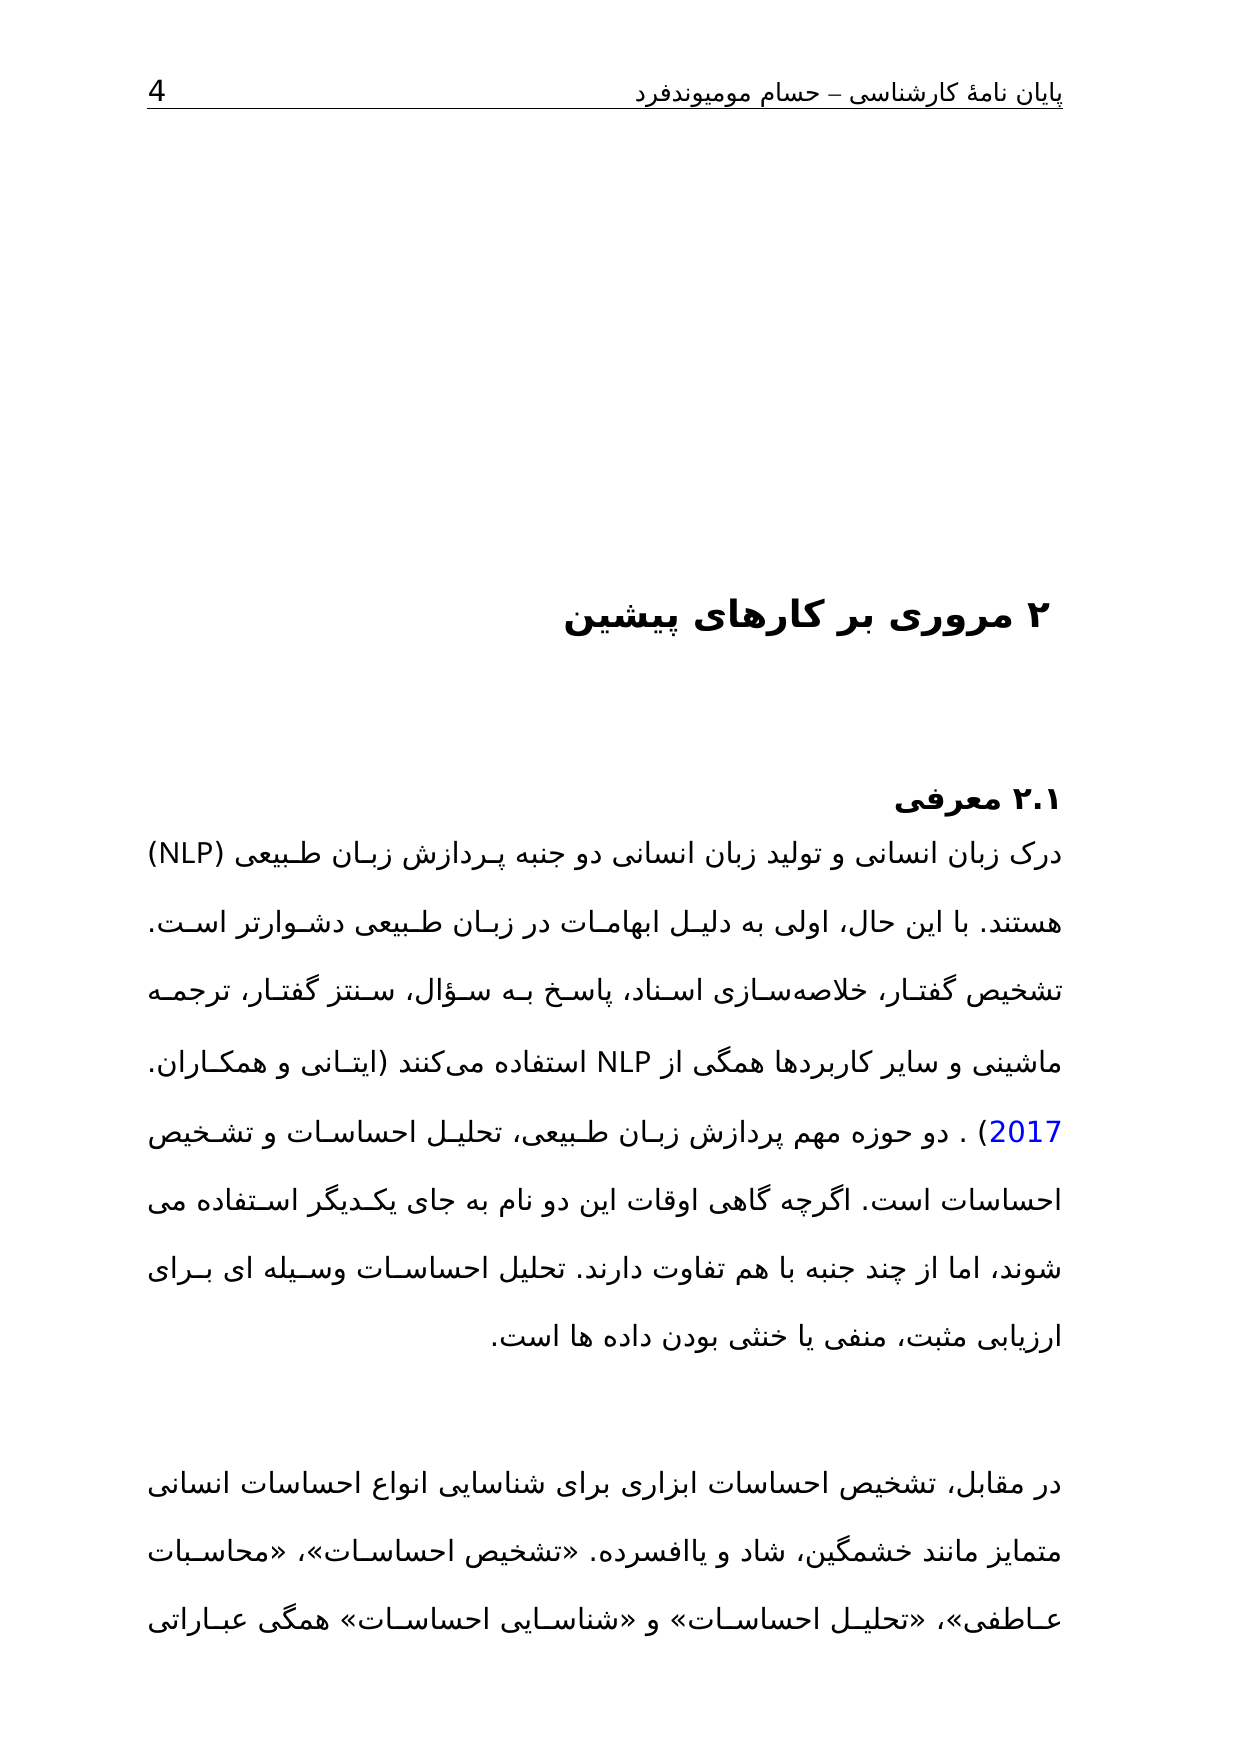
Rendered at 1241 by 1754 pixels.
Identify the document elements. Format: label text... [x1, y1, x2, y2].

subtitle ۲ مروری بر کارهای پیشین [147, 586, 1063, 638]
text در مقابل، تشخیص احساسات ابزاری برای شناسایی انواع احساسات انسانی متمایز مانند خشمگین، شاد و یاافسرده. «تشخیص احساسات»، «محاسبات عاطفی»، «تحلیل احساسات» و «شناسایی احساسات» همگی عباراتی هستند که گاهی به جای یکدیگر استفاده می‌شوند (Munezero et al.2014). از زمانی که خدمات اینترنتی بهبود یافته است، مردم از رسانه های اجتماعی برای انتقال احساسات خود استفاده می کنند. در رسانه های اجتماعی، مردم آزادانه احساسات، استدلال ها، نظرات خود را در مورد طیف گسترده ای از موضوعات بیان می کنند. علاوه بر این، بسیاری از کاربران در سایت‌های مختلف تجارت الکترونیک، محصولات و خدمات مختلف را بازخورد و بررسی می‌کنند. رتبه‌بندی‌ها و بررسی‌های کاربران در چندین پلتفرم، فروشندگان و ارائه‌دهندگان خدمات را تشویق می‌کند تا سیستم‌ها، کالاها یا خدمات فعلی خود را بهبود بخشند. امروزه تقریباً هر صنعت یا شرکتی در حال گذراندن دوره‌ای از انتقال دیجیتالی است که منجر به افزایش حجم عظیمی از داده‌های ساختاریافته و بدون ساختار می‌شود. وظیفه بزرگ شرکت‌ها تبدیل داده‌های بدون ساختار به بینش‌های معنادار است که می‌تواند به آنها در تصمیم‌گیری کمک کند (احمد و همکاران.2020) [147, 1466, 1063, 1636]
subtitle ۲.۱ معرفی [147, 767, 1063, 819]
text درک زبان انسانی و تولید زبان انسانی دو جنبه پردازش زبان طبیعی (NLP) هستند. با این حال، اولی به دلیل ابهامات در زبان طبیعی دشوارتر است. تشخیص گفتار، خلاصه‌سازی اسناد، پاسخ به سؤال، سنتز گفتار، ترجمه ماشینی و سایر کاربردها همگی از NLP استفاده می‌کنند (ایتانی و همکاران.2017) . دو حوزه مهم پردازش زبان طبیعی، تحلیل احساسات و تشخیص احساسات است. اگرچه گاهی اوقات این دو نام به جای یکدیگر استفاده می شوند، اما از چند جنبه با هم تفاوت دارند. تحلیل احساسات وسیله ای برای ارزیابی مثبت، منفی یا خنثی بودن داده ها است. [147, 832, 1063, 1353]
